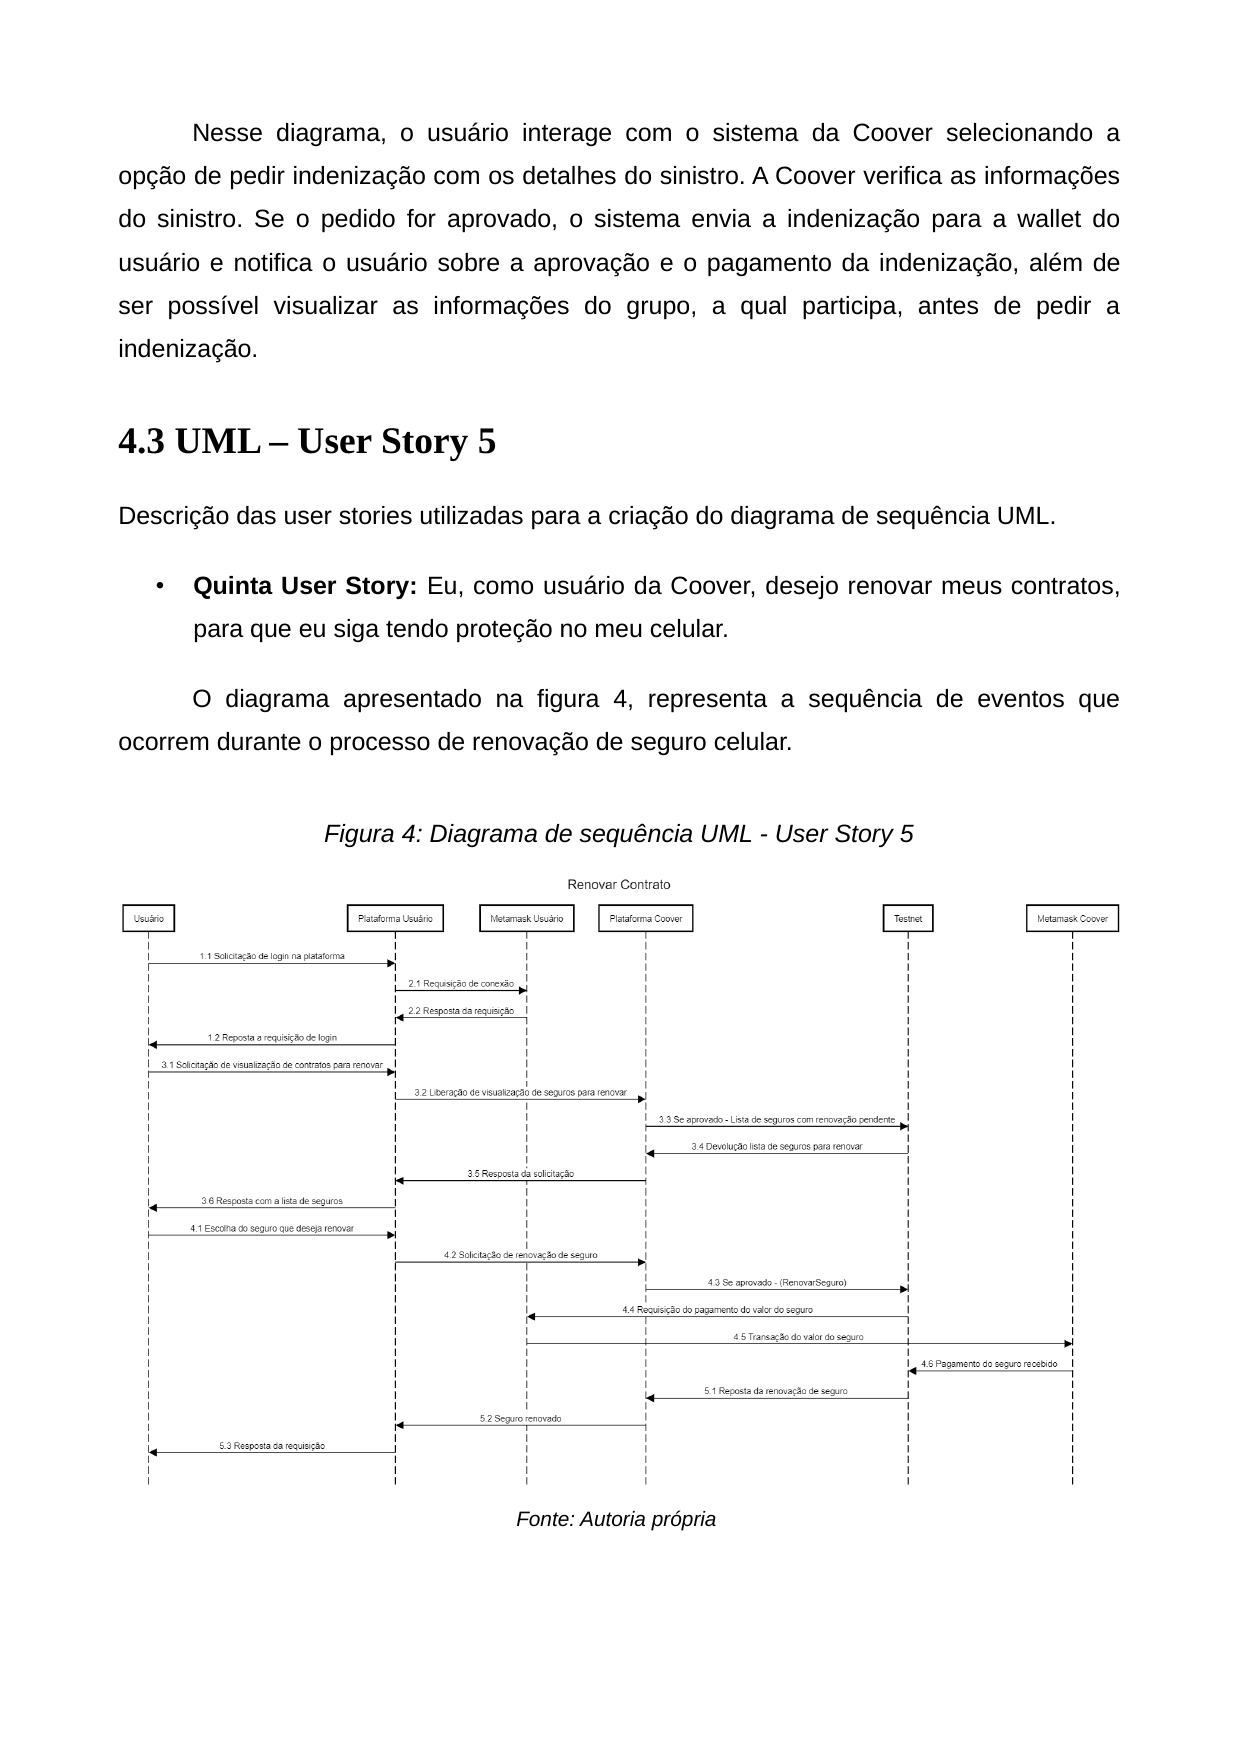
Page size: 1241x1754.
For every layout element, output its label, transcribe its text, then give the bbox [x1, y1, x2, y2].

picture [118, 874, 1123, 1486]
text Nesse diagrama, o usuário interage com o sistema da Coover selecionando a opção de pedir indenização com os detalhes do sinistro. A Coover verifica as informações do sinistro. Se o pedido for aprovado, o sistema envia a indenização para a wallet do usuário e notifica o usuário sobre a aprovação e o pagamento da indenização, além de ser possível visualizar as informações do grupo, a qual participa, antes de pedir a indenização. [118, 118, 1122, 362]
text Descrição das user stories utilizadas para a criação do diagrama de sequência UML. [118, 501, 1122, 530]
text Figura 4: Diagrama de sequência UML - User Story 5 [118, 819, 1122, 847]
subtitle 4.3 UML – User Story 5 [118, 418, 1122, 461]
text O diagrama apresentado na figura 4, representa a sequência de eventos que ocorrem durante o processo de renovação de seguro celular. [118, 684, 1122, 756]
text [118, 847, 1122, 874]
text [118, 796, 1122, 819]
text Fonte: Autoria própria [118, 1486, 1122, 1531]
list Quinta User Story: Eu, como usuário da Coover, desejo renovar meus contratos, para que eu siga tendo proteção no meu celular. [156, 571, 1122, 643]
